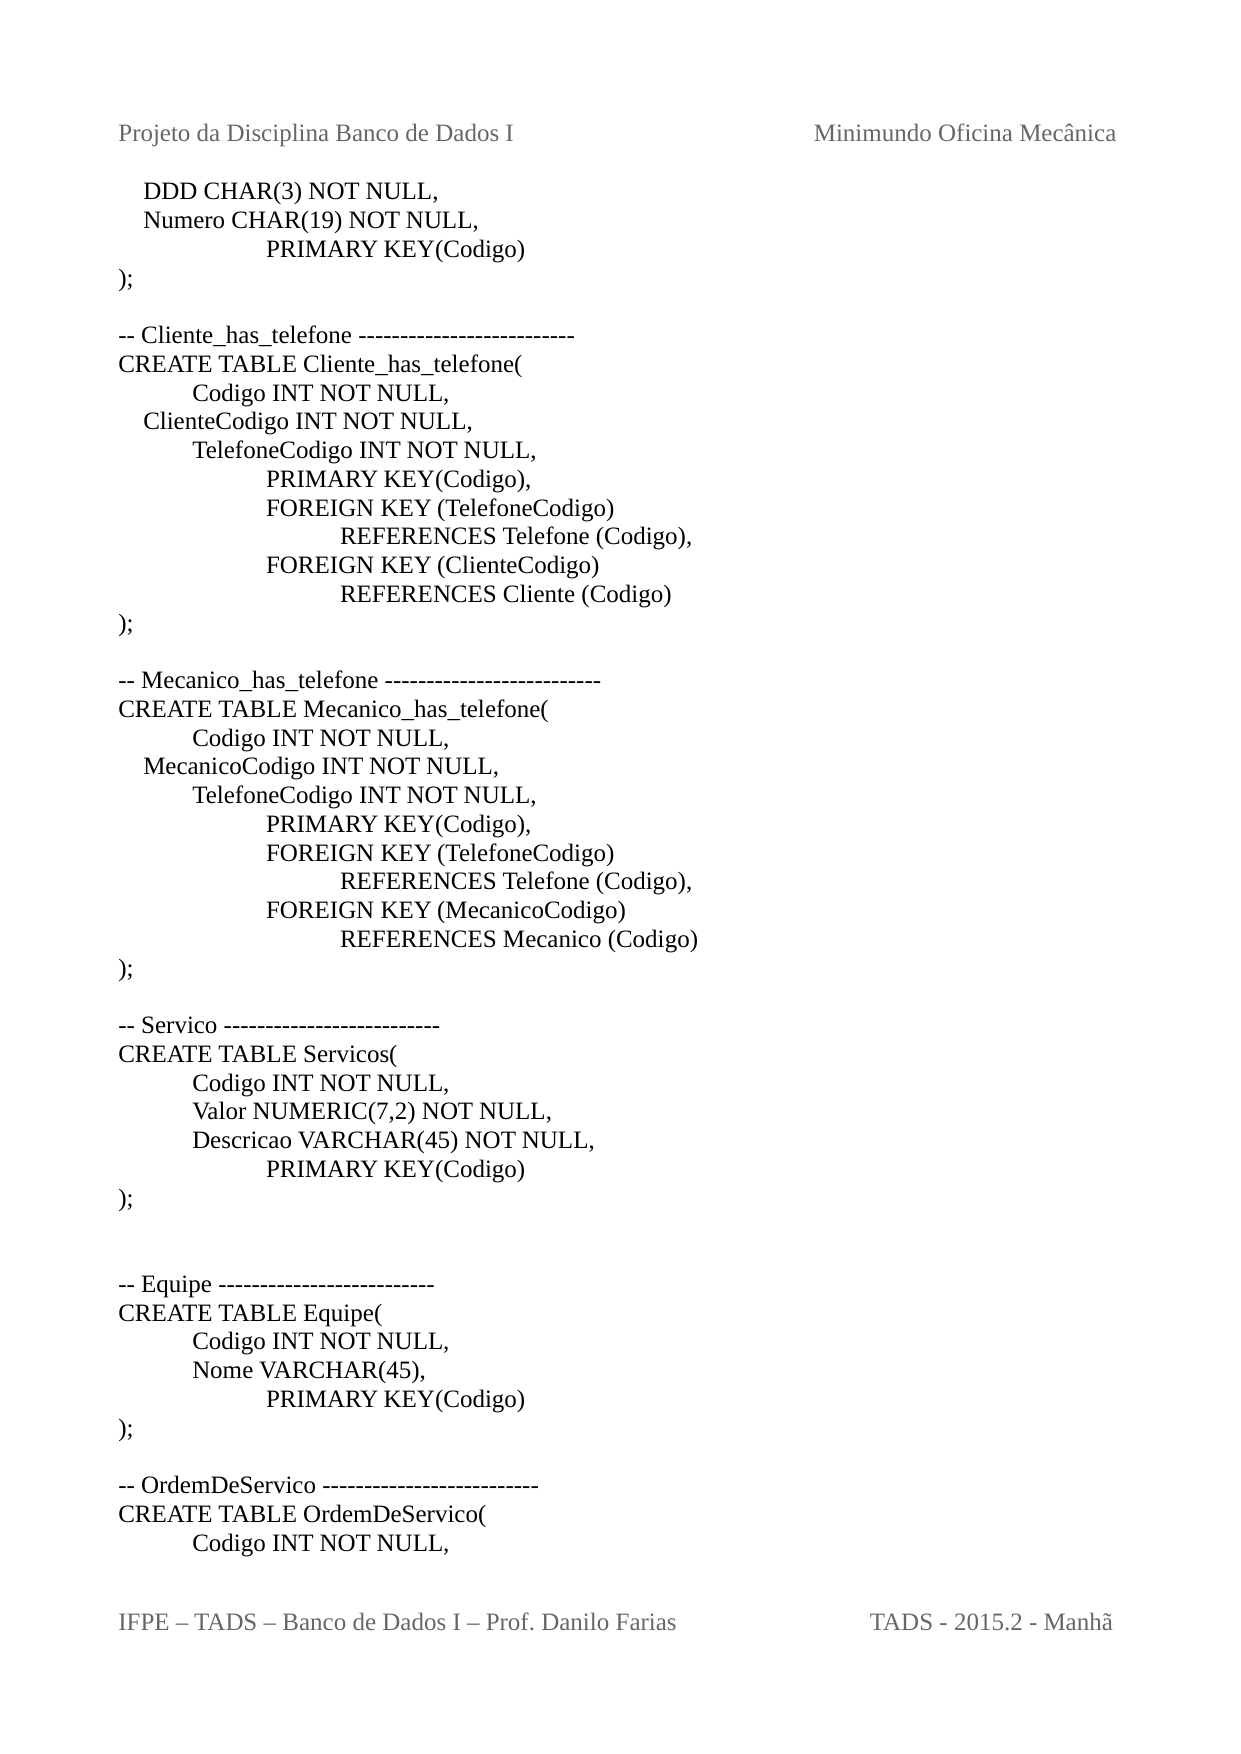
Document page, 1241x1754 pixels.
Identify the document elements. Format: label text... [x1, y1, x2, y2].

text DDD CHAR(3) NOT NULL, Numero CHAR(19) NOT NULL, PRIMARY KEY(Codigo) ); -- Cliente_has_telefone -------------------------- CREATE TABLE Cliente_has_telefone( Codigo INT NOT NULL, ClienteCodigo INT NOT NULL, TelefoneCodigo INT NOT NULL, PRIMARY KEY(Codigo), FOREIGN KEY (TelefoneCodigo) REFERENCES Telefone (Codigo), FOREIGN KEY (ClienteCodigo) REFERENCES Cliente (Codigo) ); -- Mecanico_has_telefone -------------------------- CREATE TABLE Mecanico_has_telefone( Codigo INT NOT NULL, MecanicoCodigo INT NOT NULL, TelefoneCodigo INT NOT NULL, PRIMARY KEY(Codigo), FOREIGN KEY (TelefoneCodigo) REFERENCES Telefone (Codigo), FOREIGN KEY (MecanicoCodigo) REFERENCES Mecanico (Codigo) ); -- Servico -------------------------- CREATE TABLE Servicos( Codigo INT NOT NULL, Valor NUMERIC(7,2) NOT NULL, Descricao VARCHAR(45) NOT NULL, PRIMARY KEY(Codigo) ); -- Equipe -------------------------- CREATE TABLE Equipe( Codigo INT NOT NULL, Nome VARCHAR(45), PRIMARY KEY(Codigo) ); -- OrdemDeServico -------------------------- CREATE TABLE OrdemDeServico( Codigo INT NOT NULL, [118, 176, 1122, 1556]
